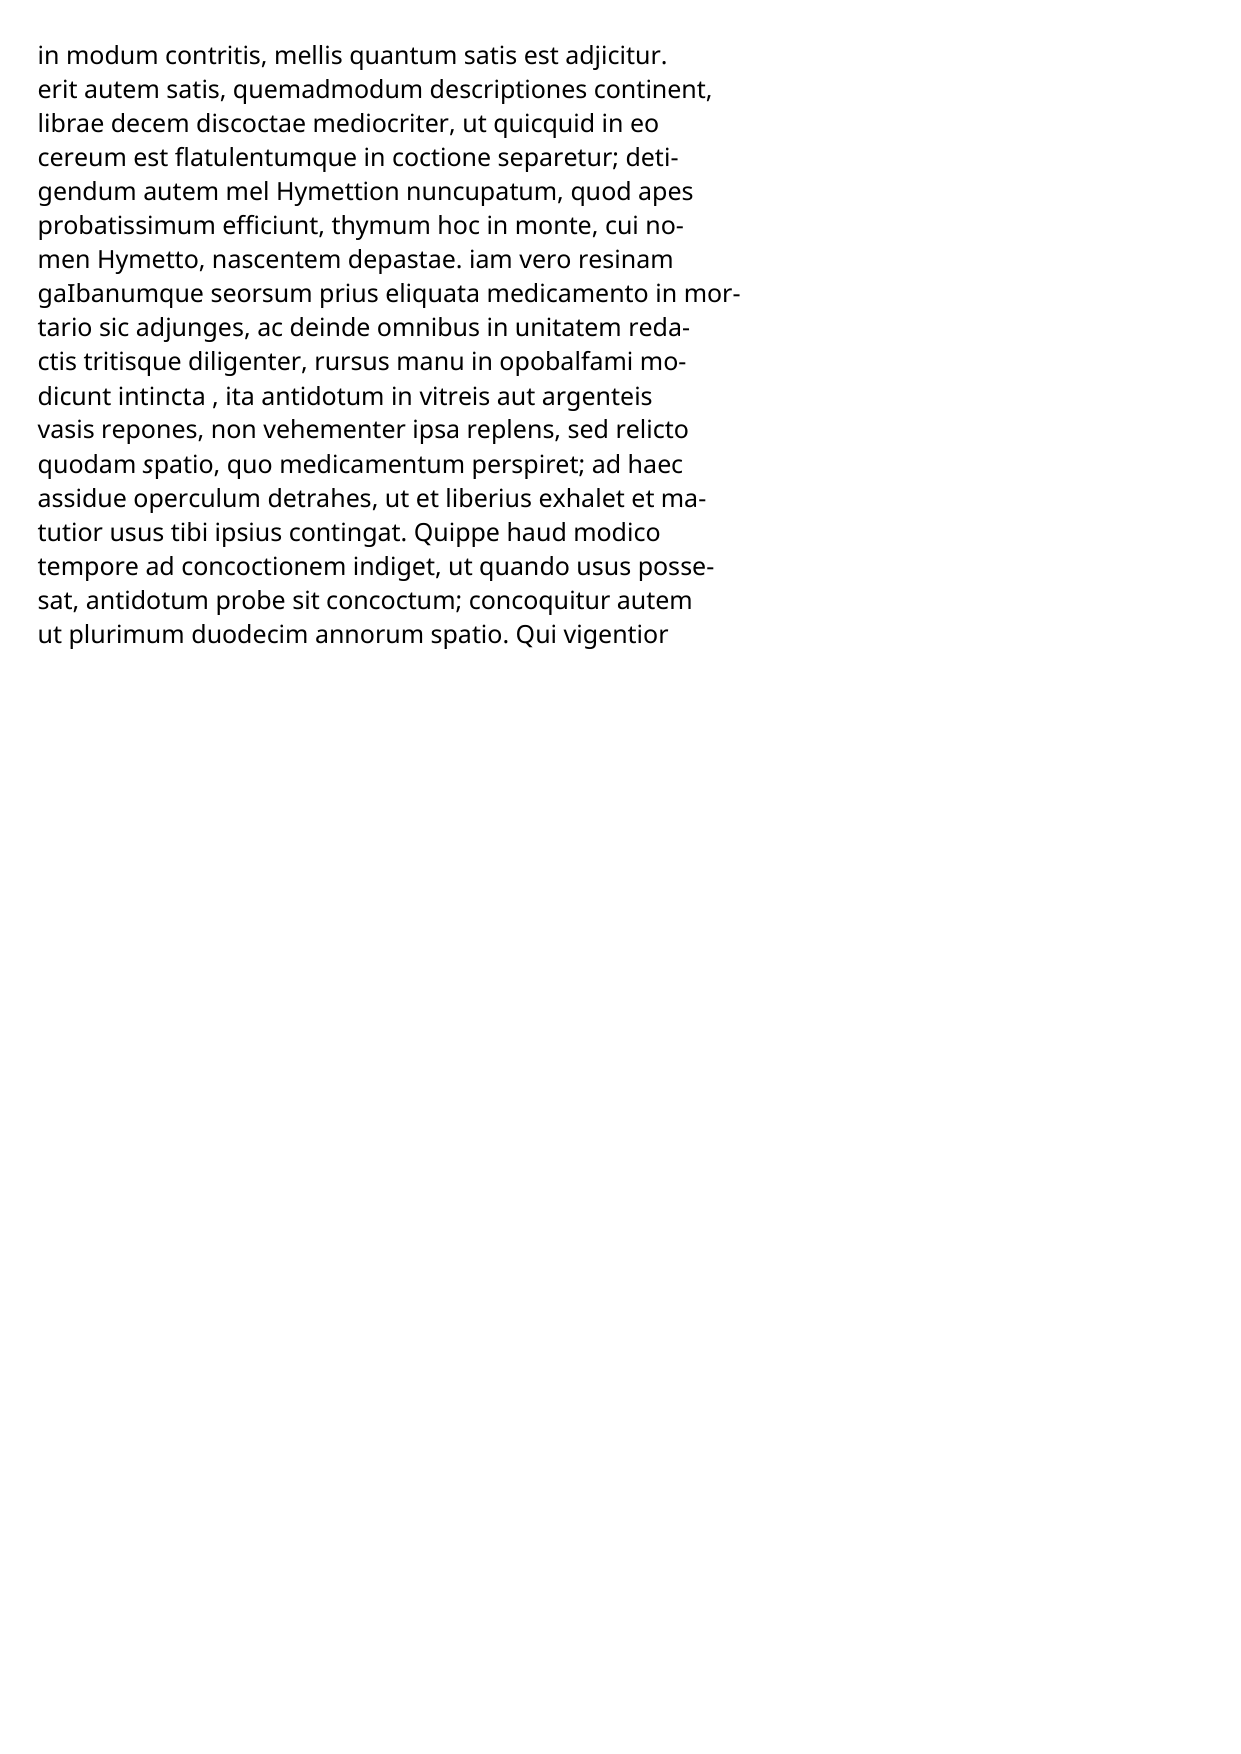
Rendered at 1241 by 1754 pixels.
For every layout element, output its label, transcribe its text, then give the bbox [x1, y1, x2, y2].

text in modum contritis, mellis quantum satis est adjicitur. erit autem satis, quemadmodum descriptiones continent, librae decem discoctae mediocriter, ut quicquid in eo cereum est flatulentumque in coctione separetur; deti- gendum autem mel Hymettion nuncupatum, quod apes probatissimum efficiunt, thymum hoc in monte, cui no- men Hymetto, nascentem depastae. iam vero resinam gaIbanumque seorsum prius eliquata medicamento in mor- tario sic adjunges, ac deinde omnibus in unitatem reda- ctis tritisque diligenter, rursus manu in opobalfami mo- dicunt intincta , ita antidotum in vitreis aut argenteis vasis repones, non vehementer ipsa replens, sed relicto quodam spatio, quo medicamentum perspiret; ad haec assidue operculum detrahes, ut et liberius exhalet et ma- tutior usus tibi ipsius contingat. Quippe haud modico tempore ad concoctionem indiget, ut quando usus posse- sat, antidotum probe sit concoctum; concoquitur autem ut plurimum duodecim annorum spatio. Qui vigentior [37, 37, 1203, 651]
